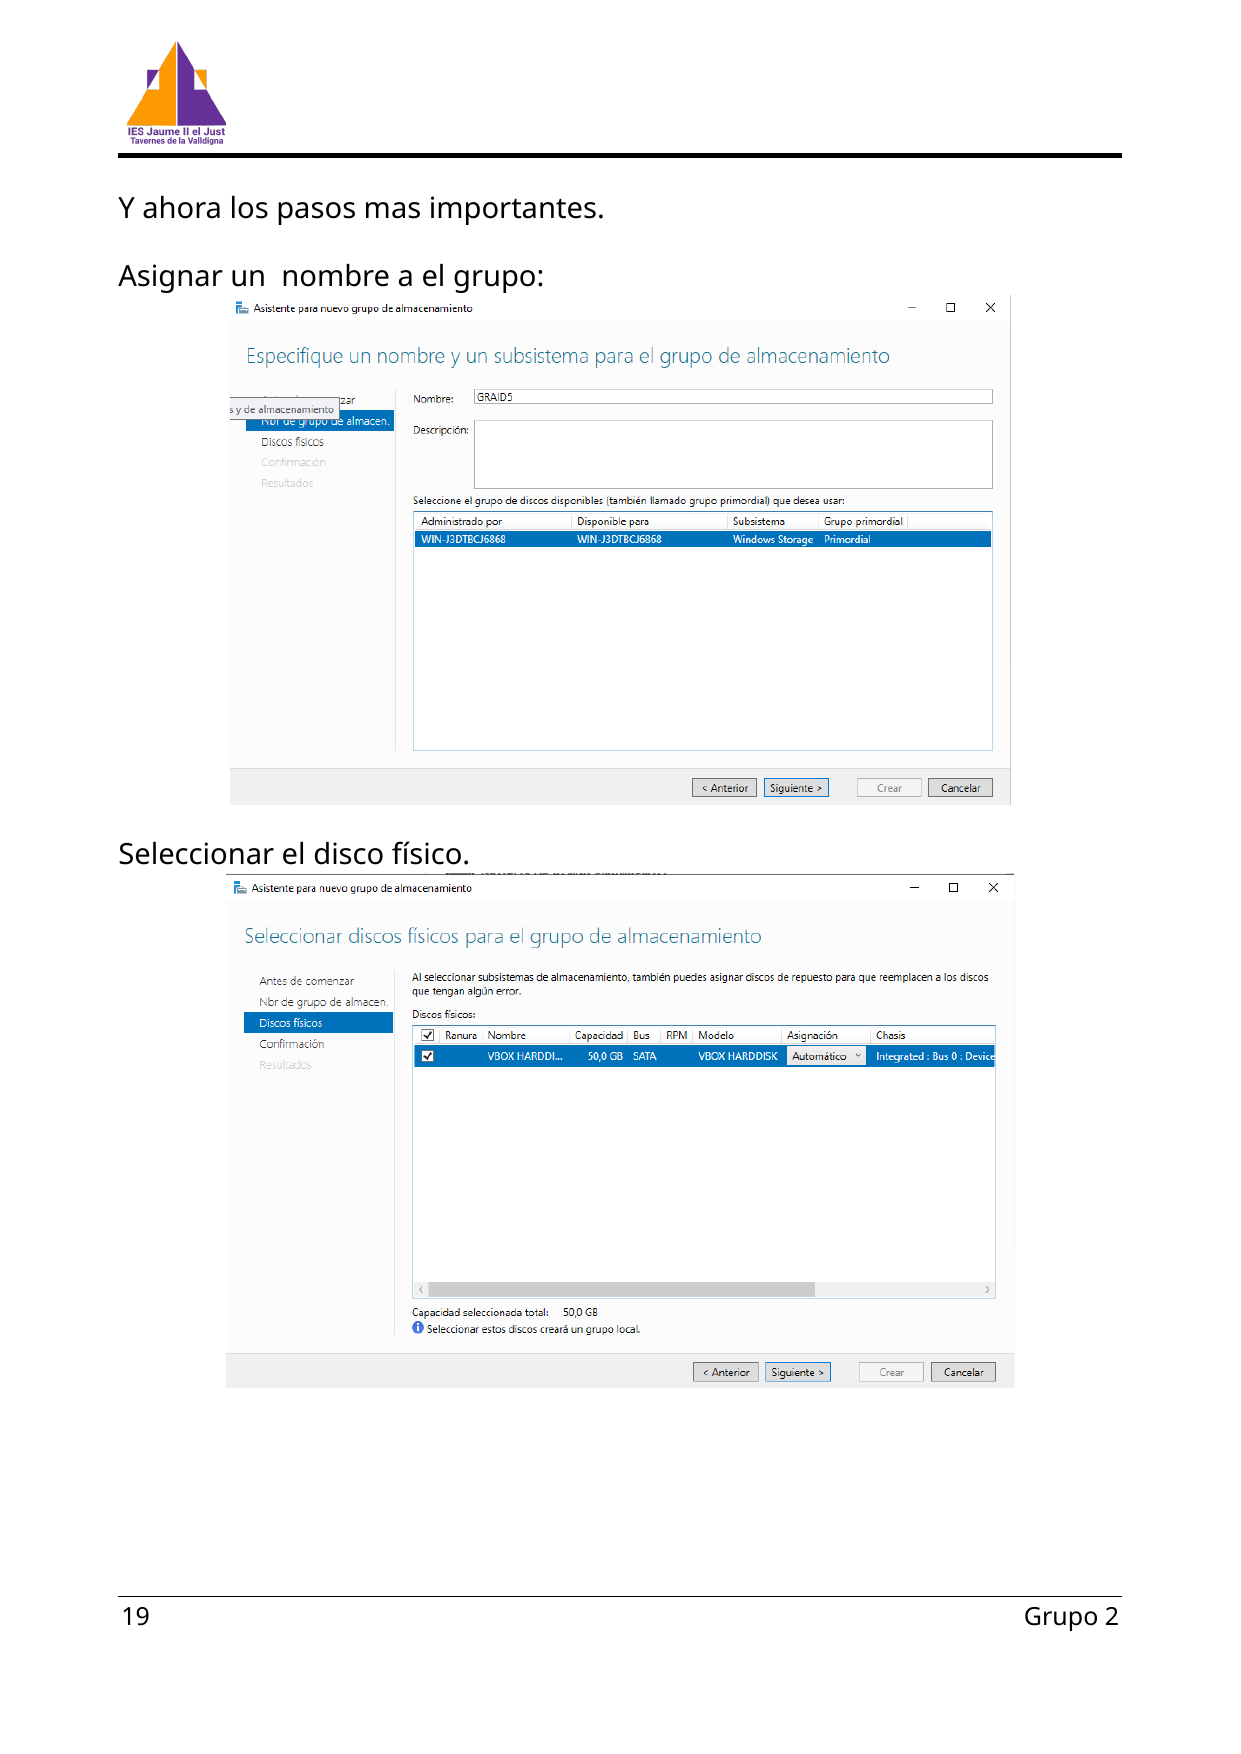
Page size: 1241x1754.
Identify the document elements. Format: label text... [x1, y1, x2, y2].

text Asignar un nombre a el grupo: [118, 256, 1122, 295]
picture [229, 295, 1011, 805]
text Seleccionar el disco físico. [118, 833, 1122, 873]
text Y ahora los pasos mas importantes. [118, 187, 1122, 227]
picture [126, 41, 227, 145]
picture [226, 873, 1015, 1388]
